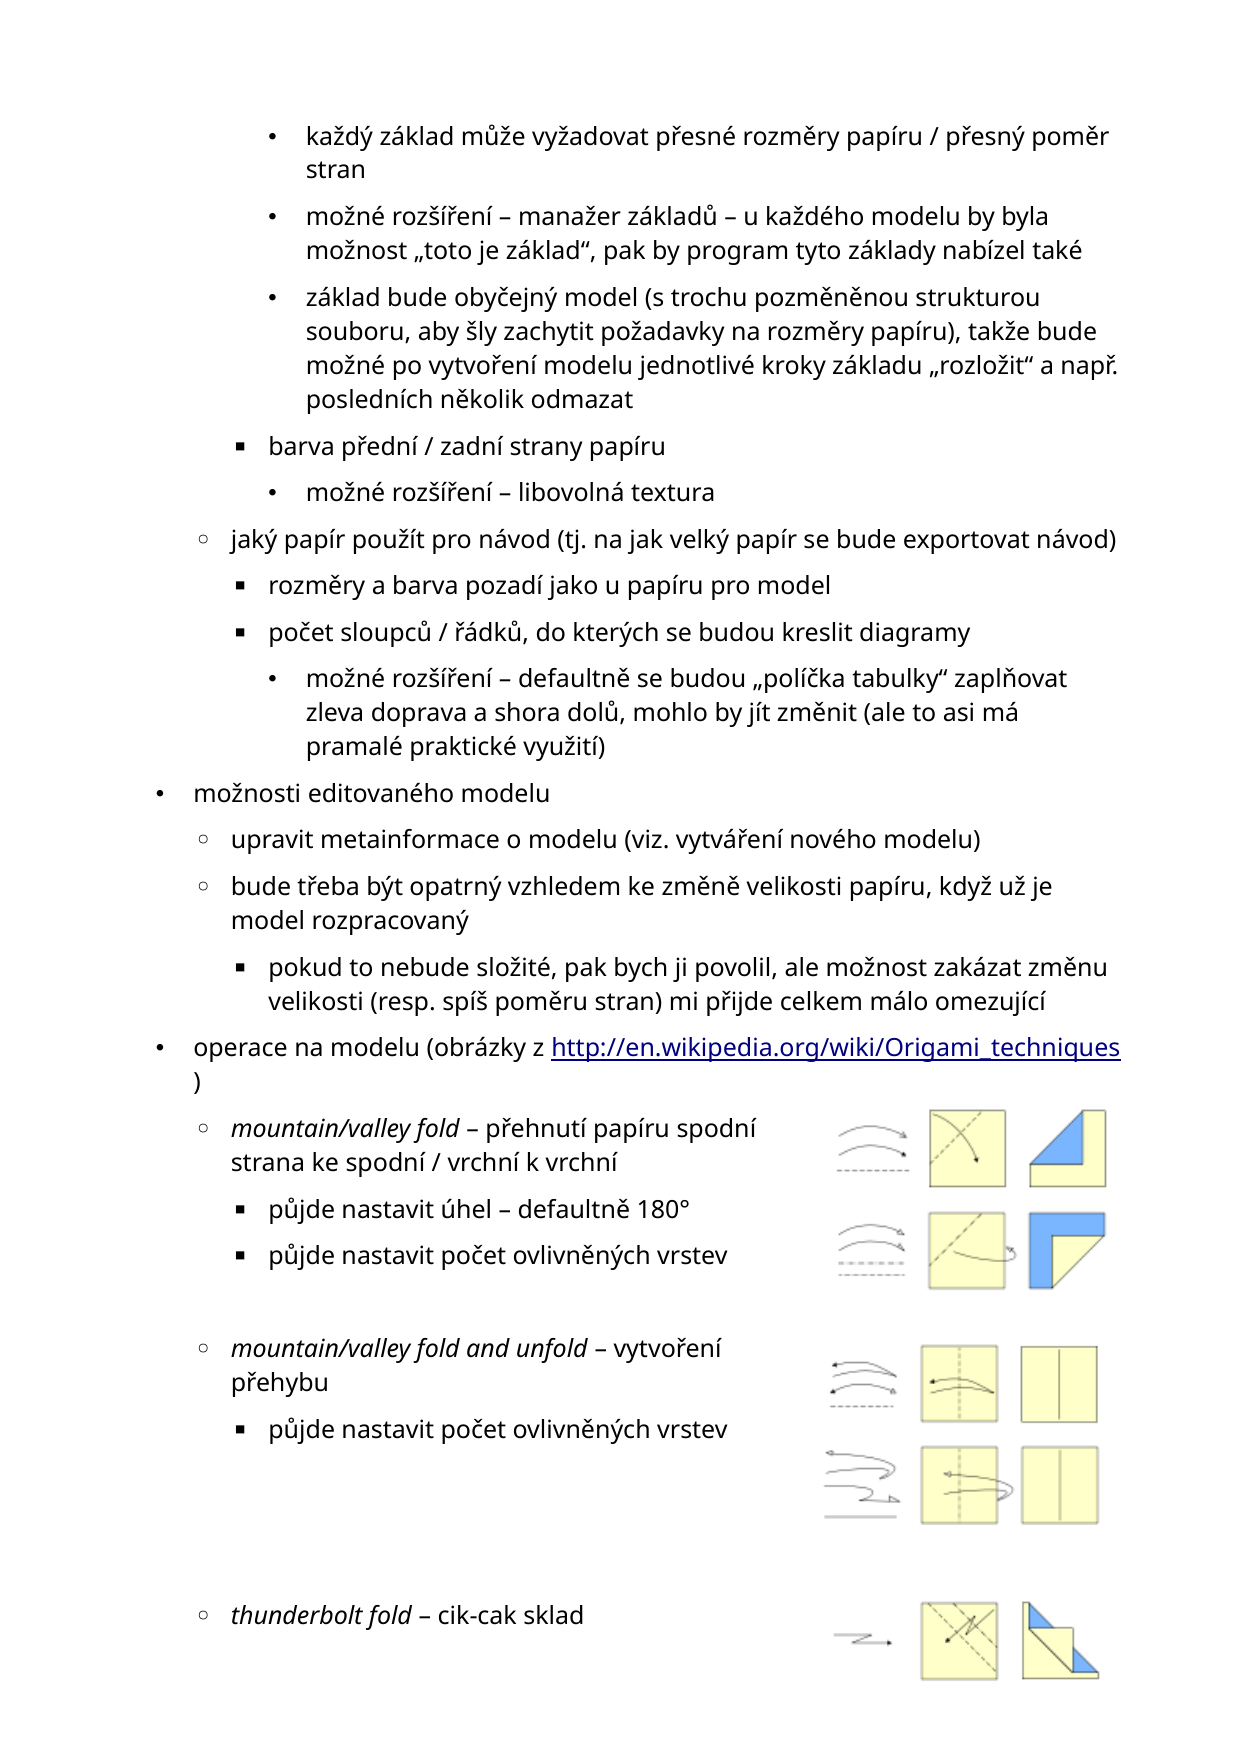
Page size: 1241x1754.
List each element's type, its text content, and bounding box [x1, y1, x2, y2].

list bude třeba být opatrný vzhledem ke změně velikosti papíru, když už je model rozpracovaný [193, 869, 1122, 937]
list barva přední / zadní strany papíru [231, 428, 1122, 462]
picture [817, 1204, 1130, 1298]
list rozměry a barva pozadí jako u papíru pro model [231, 568, 1122, 602]
list mountain/valley fold – přehnutí papíru spodní strana ke spodní / vrchní k vrchní [193, 1111, 817, 1179]
list operace na modelu (obrázky z http://en.wikipedia.org/wiki/Origami_techniques ) [156, 1030, 1122, 1098]
list půjde nastavit úhel – defaultně 180° [231, 1191, 1122, 1225]
list jaký papír použít pro návod (tj. na jak velký papír se bude exportovat návod) [193, 521, 1122, 555]
list možnosti editovaného modelu [156, 776, 1122, 810]
list pokud to nebude složité, pak bych ji povolil, ale možnost zakázat změnu velikosti (resp. spíš poměru stran) mi přijde celkem málo omezující [231, 949, 1122, 1017]
list možné rozšíření – defaultně se budou „políčka tabulky“ zaplňovat zleva doprava a shora dolů, mohlo by jít změnit (ale to asi má pramalé praktické využití) [268, 661, 1122, 763]
list upravit metainformace o modelu (viz. vytváření nového modelu) [193, 822, 1122, 856]
picture [817, 1102, 1130, 1197]
picture [809, 1337, 1123, 1431]
list možné rozšíření – manažer základů – u každého modelu by byla možnost „toto je základ“, pak by program tyto základy nabízel také [268, 199, 1122, 267]
list mountain/valley fold and unfold – vytvoření přehybu [193, 1331, 1122, 1399]
picture [809, 1594, 1123, 1689]
list možné rozšíření – libovolná textura [268, 475, 1122, 509]
picture [809, 1438, 1123, 1533]
list základ bude obyčejný model (s trochu pozměněnou strukturou souboru, aby šly zachytit požadavky na rozměry papíru), takže bude možné po vytvoření modelu jednotlivé kroky základu „rozložit“ a např. posledních několik odmazat [268, 279, 1122, 416]
list půjde nastavit počet ovlivněných vrstev [231, 1238, 817, 1272]
list půjde nastavit počet ovlivněných vrstev [231, 1412, 1122, 1446]
list thunderbolt fold – cik-cak sklad [193, 1598, 809, 1632]
list každý základ může vyžadovat přesné rozměry papíru / přesný poměr stran [268, 118, 1122, 186]
list počet sloupců / řádků, do kterých se budou kreslit diagramy [231, 614, 1122, 648]
